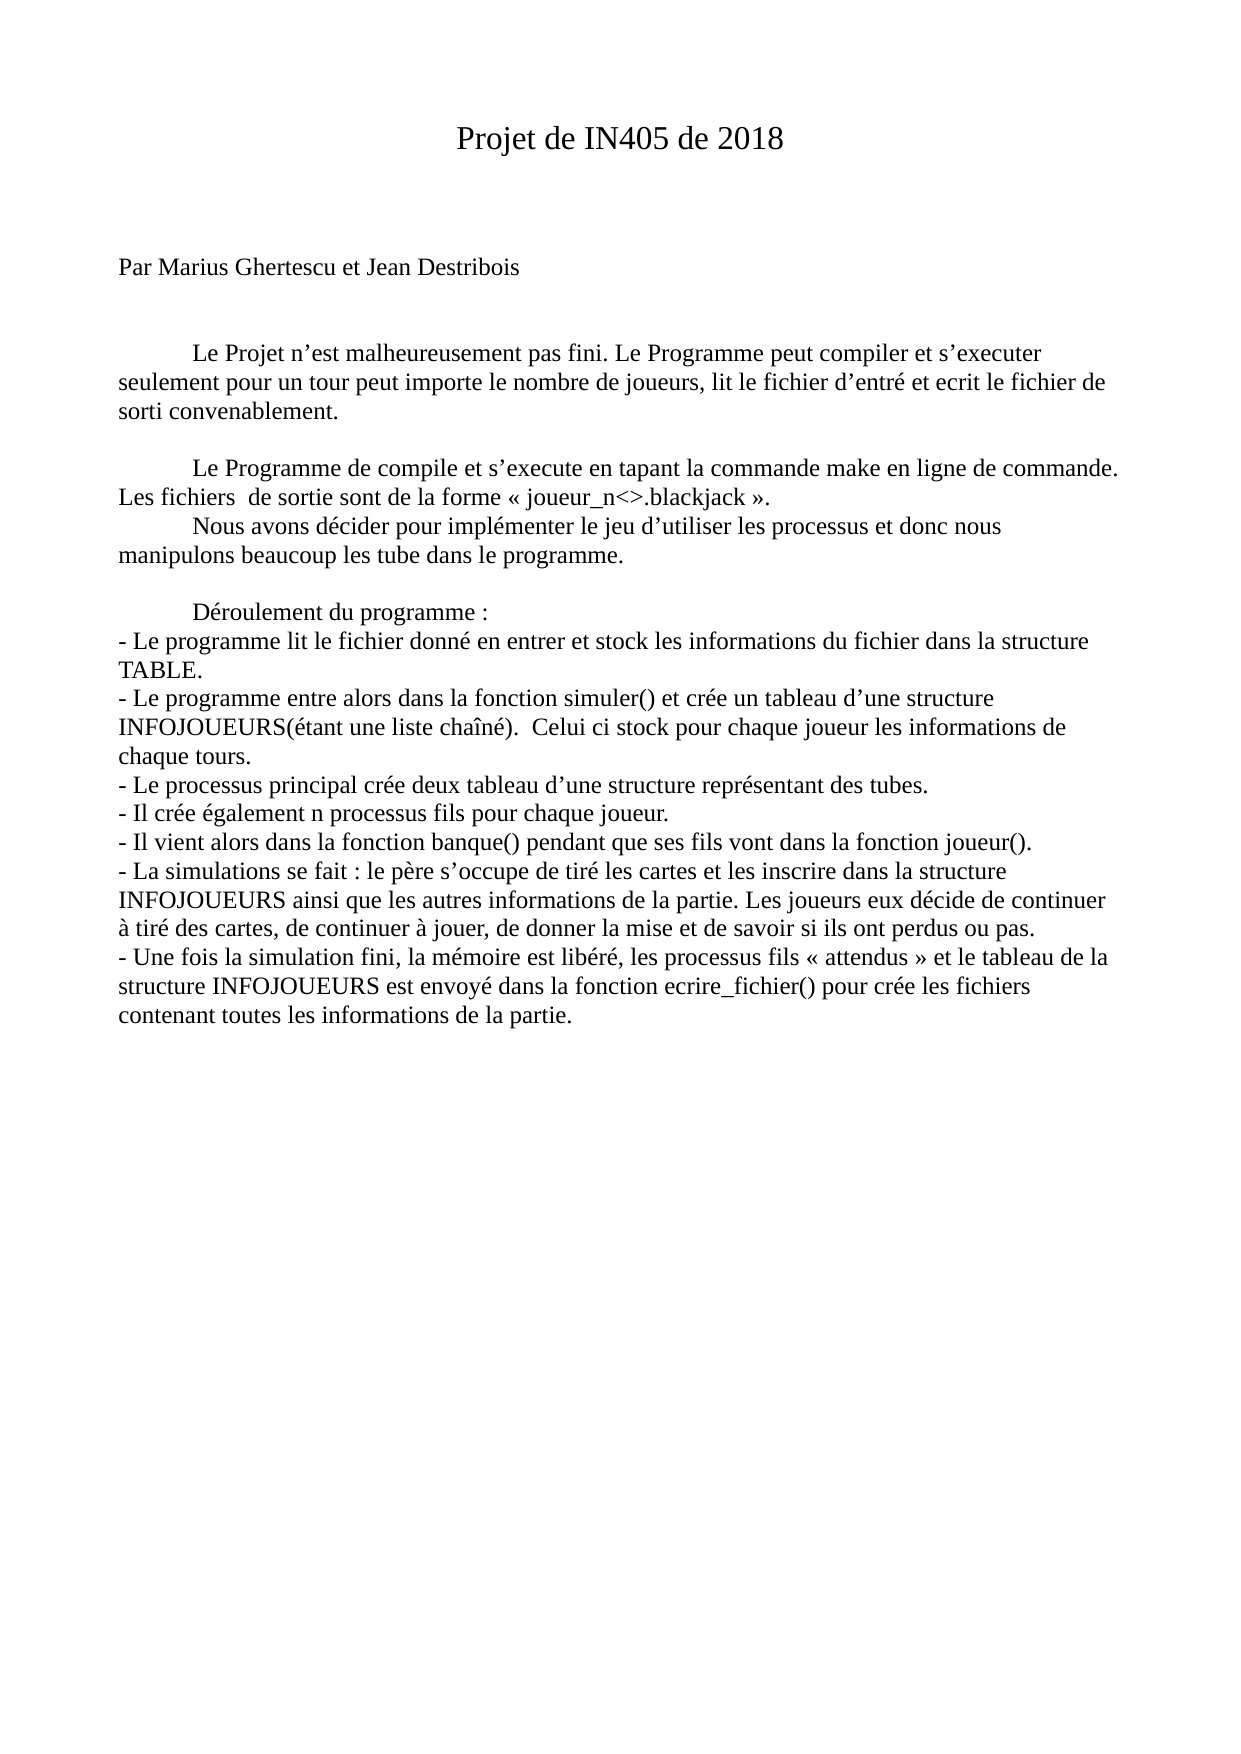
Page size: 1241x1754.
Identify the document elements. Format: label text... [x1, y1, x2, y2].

text Le Programme de compile et s’execute en tapant la commande make en ligne de commande. Les fichiers de sortie sont de la forme « joueur_n<>.blackjack ». [118, 453, 1122, 511]
text Par Marius Ghertescu et Jean Destribois [118, 252, 1122, 281]
text Déroulement du programme : [118, 597, 1122, 626]
text - Il vient alors dans la fonction banque() pendant que ses fils vont dans la fonction joueur(). [118, 827, 1122, 856]
text Le Projet n’est malheureusement pas fini. Le Programme peut compiler et s’executer seulement pour un tour peut importe le nombre de joueurs, lit le fichier d’entré et ecrit le fichier de sorti convenablement. [118, 338, 1122, 425]
text - Le programme entre alors dans la fonction simuler() et crée un tableau d’une structure INFOJOUEURS(étant une liste chaîné). Celui ci stock pour chaque joueur les informations de chaque tours. [118, 683, 1122, 770]
text - Le processus principal crée deux tableau d’une structure représentant des tubes. [118, 770, 1122, 798]
text - Le programme lit le fichier donné en entrer et stock les informations du fichier dans la structure TABLE. [118, 626, 1122, 683]
text Projet de IN405 de 2018 [118, 118, 1122, 156]
text Nous avons décider pour implémenter le jeu d’utiliser les processus et donc nous manipulons beaucoup les tube dans le programme. [118, 511, 1122, 568]
text - Il crée également n processus fils pour chaque joueur. [118, 798, 1122, 827]
text - Une fois la simulation fini, la mémoire est libéré, les processus fils « attendus » et le tableau de la structure INFOJOUEURS est envoyé dans la fonction ecrire_fichier() pour crée les fichiers contenant toutes les informations de la partie. [118, 942, 1122, 1028]
text - La simulations se fait : le père s’occupe de tiré les cartes et les inscrire dans la structure INFOJOUEURS ainsi que les autres informations de la partie. Les joueurs eux décide de continuer à tiré des cartes, de continuer à jouer, de donner la mise et de savoir si ils ont perdus ou pas. [118, 856, 1122, 942]
